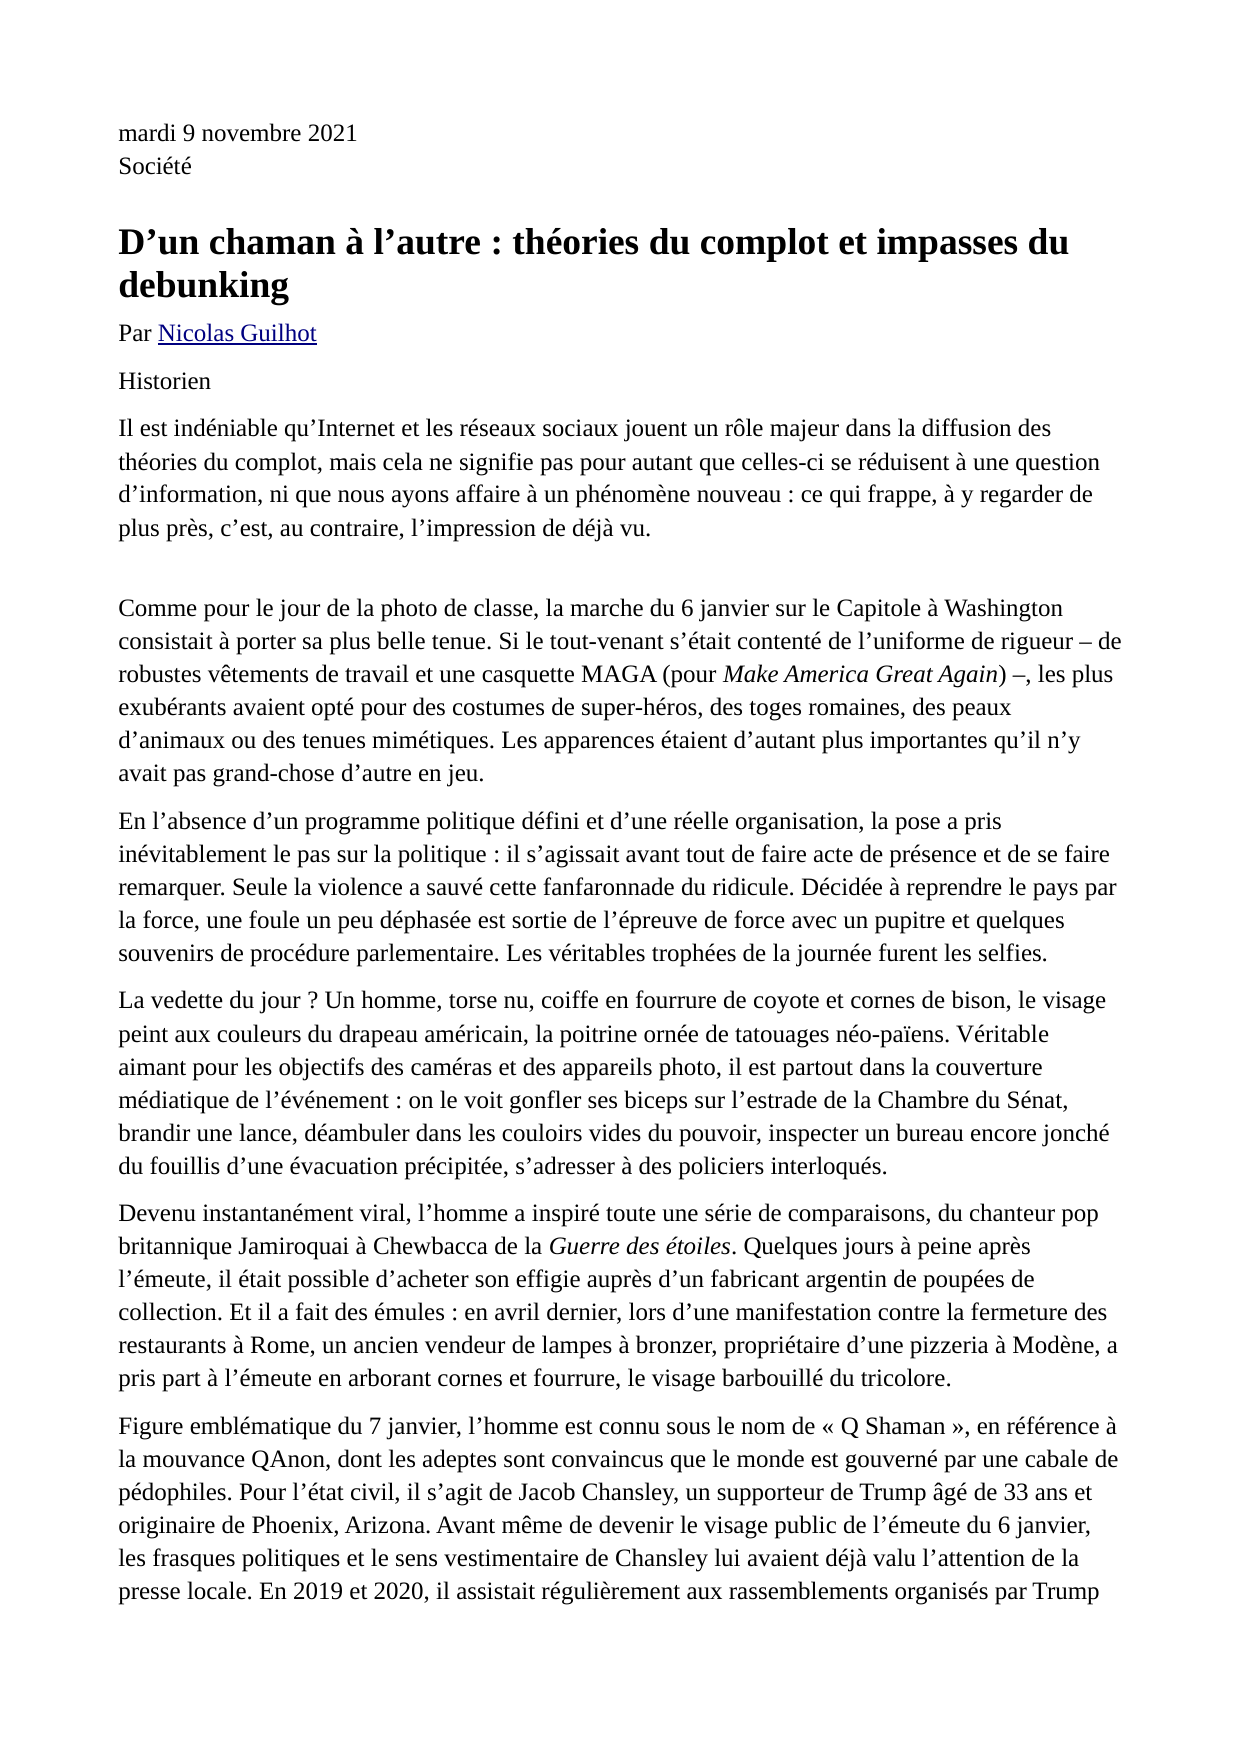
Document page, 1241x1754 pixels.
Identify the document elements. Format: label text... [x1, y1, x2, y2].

text La vedette du jour ? Un homme, torse nu, coiffe en fourrure de coyote et cornes de bison, le visage peint aux couleurs du drapeau américain, la poitrine ornée de tatouages néo-païens. Véritable aimant pour les objectifs des caméras et des appareils photo, il est partout dans la couverture médiatique de l’événement : on le voit gonfler ses biceps sur l’estrade de la Chambre du Sénat, brandir une lance, déambuler dans les couloirs vides du pouvoir, inspecter un bureau encore jonché du fouillis d’une évacuation précipitée, s’adresser à des policiers interloqués. [118, 986, 1122, 1179]
subtitle D’un chaman à l’autre : théories du complot et impasses du debunking [118, 219, 1122, 306]
text Il est indéniable qu’Internet et les réseaux sociaux jouent un rôle majeur dans la diffusion des théories du complot, mais cela ne signifie pas pour autant que celles-ci se réduisent à une question d’information, ni que nous ayons affaire à un phénomène nouveau : ce qui frappe, à y regarder de plus près, c’est, au contraire, l’impression de déjà vu. [118, 413, 1122, 541]
text Devenu instantanément viral, l’homme a inspiré toute une série de comparaisons, du chanteur pop britannique Jamiroquai à Chewbacca de la Guerre des étoiles. Quelques jours à peine après l’émeute, il était possible d’acheter son effigie auprès d’un fabricant argentin de poupées de collection. Et il a fait des émules : en avril dernier, lors d’une manifestation contre la fermeture des restaurants à Rome, un ancien vendeur de lampes à bronzer, propriétaire d’une pizzeria à Modène, a pris part à l’émeute en arborant cornes et fourrure, le visage barbouillé du tricolore. [118, 1198, 1122, 1392]
text Par Nicolas Guilhot [118, 318, 1122, 347]
text mardi 9 novembre 2021 [118, 118, 1122, 147]
text Figure emblématique du 7 janvier, l’homme est connu sous le nom de « Q Shaman », en référence à la mouvance QAnon, dont les adeptes sont convaincus que le monde est gouverné par une cabale de pédophiles. Pour l’état civil, il s’agit de Jacob Chansley, un supporteur de Trump âgé de 33 ans et originaire de Phoenix, Arizona. Avant même de devenir le visage public de l’émeute du 6 janvier, les frasques politiques et le sens vestimentaire de Chansley lui avaient déjà valu l’attention de la presse locale. En 2019 et 2020, il assistait régulièrement aux rassemblements organisés par Trump [118, 1411, 1122, 1605]
text Comme pour le jour de la photo de classe, la marche du 6 janvier sur le Capitole à Washington consistait à porter sa plus belle tenue. Si le tout-venant s’était contenté de l’uniforme de rigueur – de robustes vêtements de travail et une casquette MAGA (pour Make America Great Again) –, les plus exubérants avaient opté pour des costumes de super-héros, des toges romaines, des peaux d’animaux ou des tenues mimétiques. Les apparences étaient d’autant plus importantes qu’il n’y avait pas grand-chose d’autre en jeu. [118, 593, 1122, 787]
text En l’absence d’un programme politique défini et d’une réelle organisation, la pose a pris inévitablement le pas sur la politique : il s’agissait avant tout de faire acte de présence et de se faire remarquer. Seule la violence a sauvé cette fanfaronnade du ridicule. Décidée à reprendre le pays par la force, une foule un peu déphasée est sortie de l’épreuve de force avec un pupitre et quelques souvenirs de procédure parlementaire. Les véritables trophées de la journée furent les selfies. [118, 806, 1122, 967]
text Société [118, 151, 1122, 180]
text Historien [118, 366, 1122, 395]
